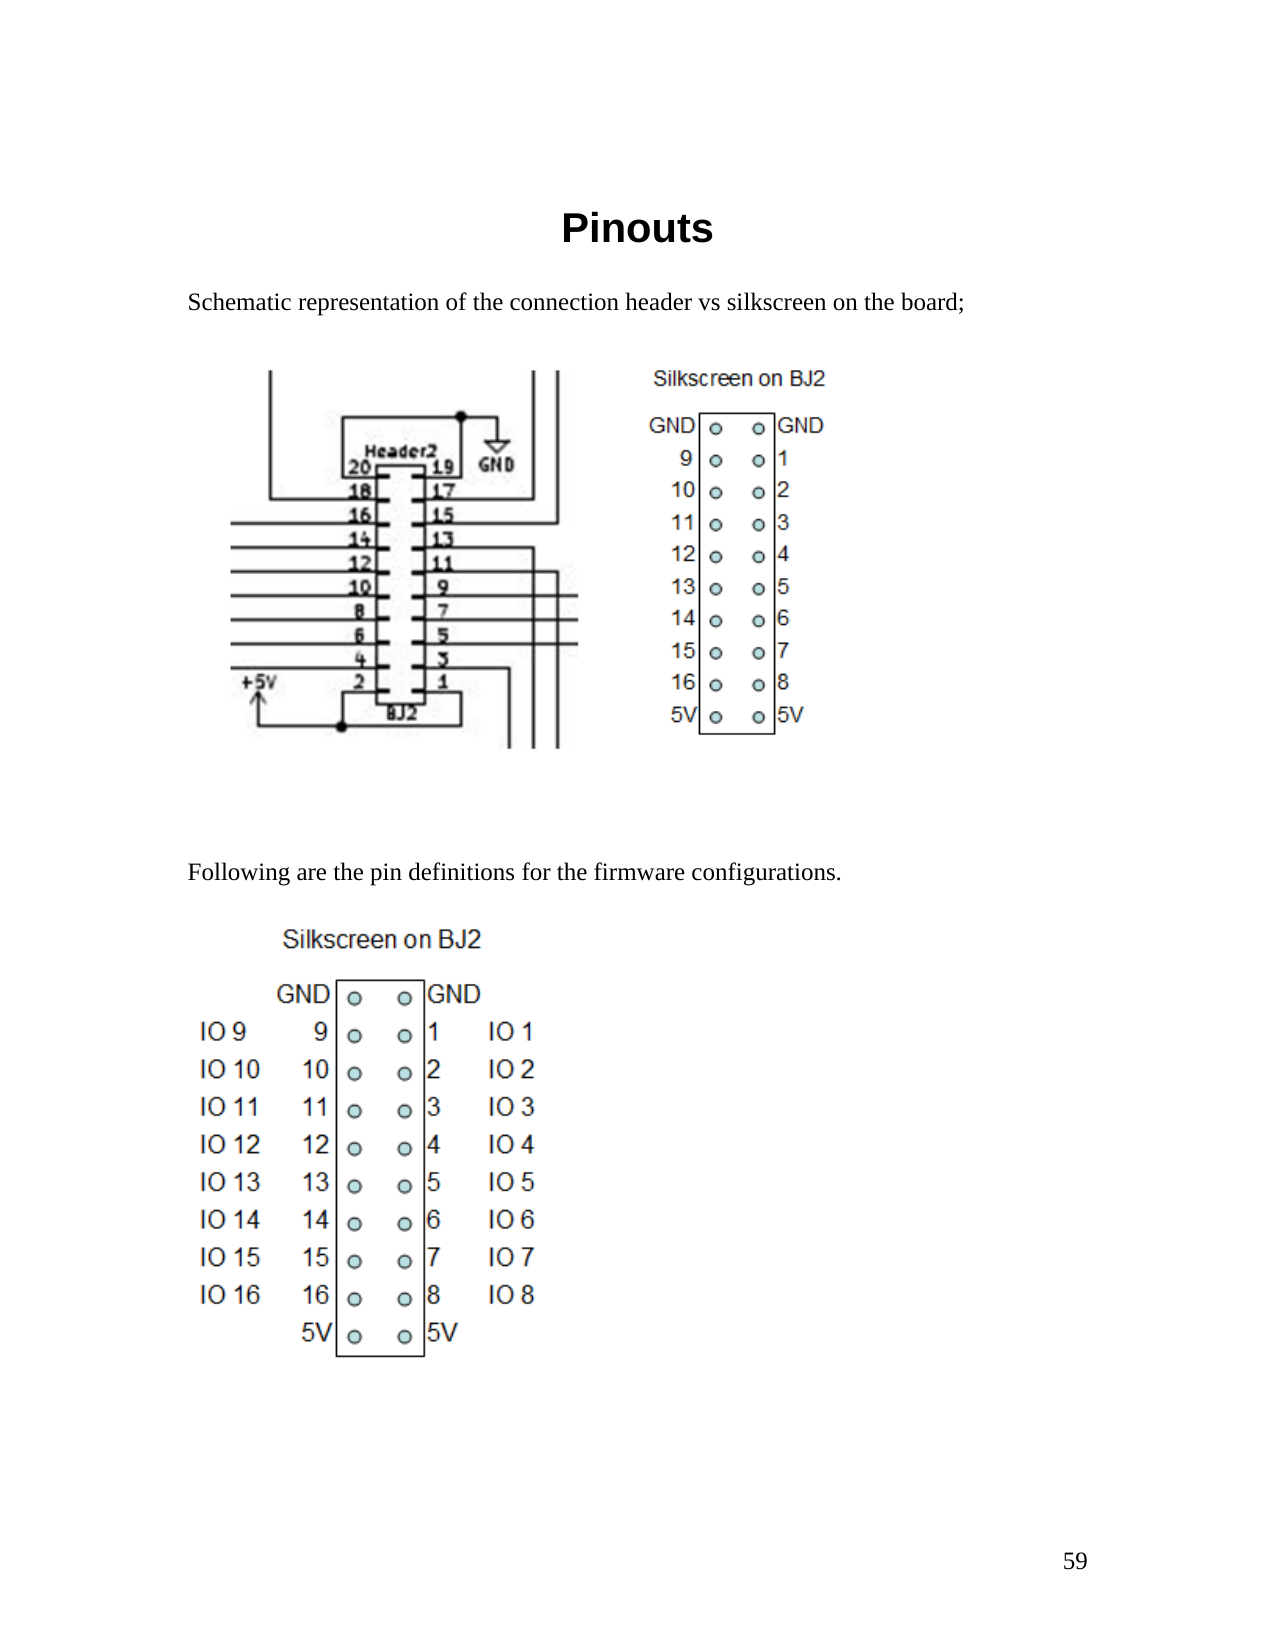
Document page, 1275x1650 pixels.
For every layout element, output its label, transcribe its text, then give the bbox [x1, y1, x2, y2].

picture [187, 914, 557, 1384]
subtitle Pinouts [187, 204, 1087, 252]
text Following are the pin definitions for the firmware configurations. [187, 857, 1087, 886]
text Schematic representation of the connection header vs silkscreen on the board; [187, 287, 1087, 315]
picture [187, 344, 879, 771]
